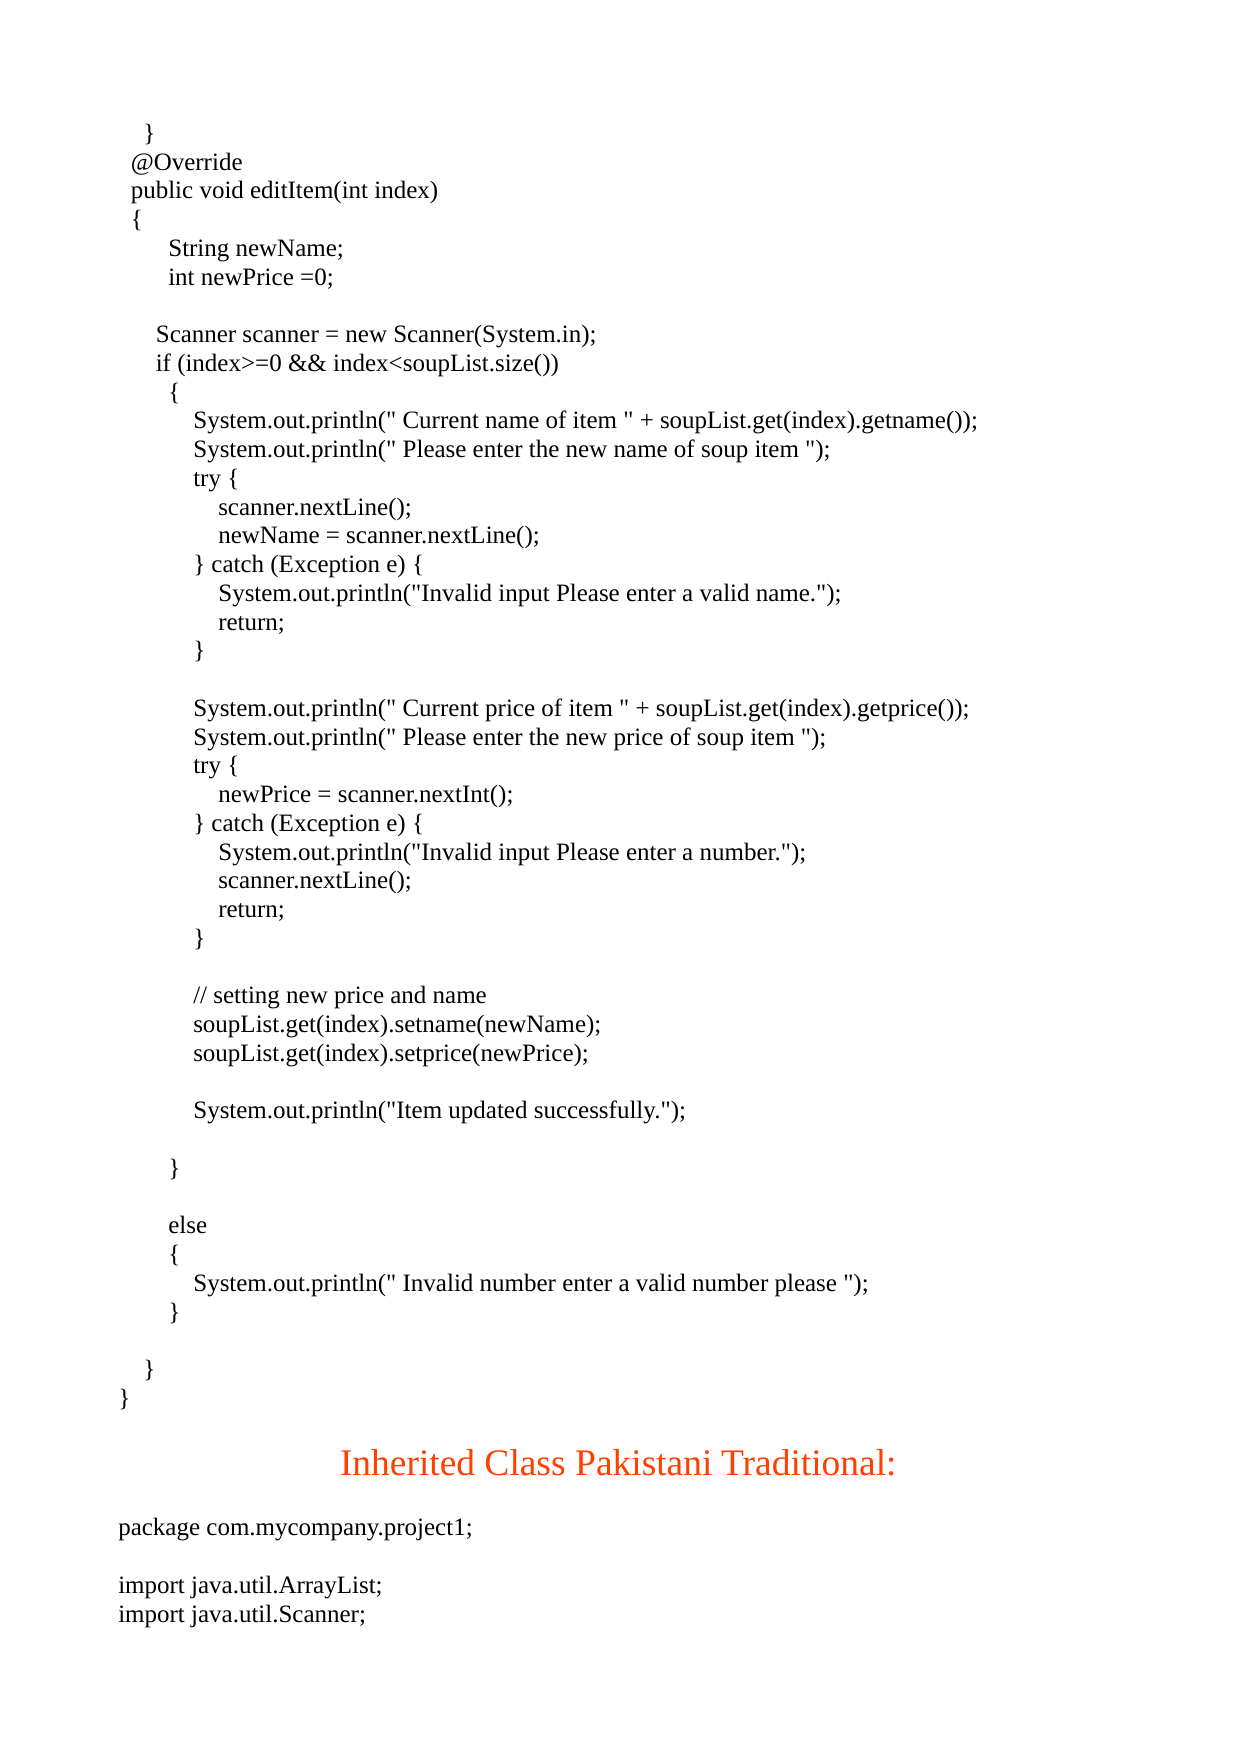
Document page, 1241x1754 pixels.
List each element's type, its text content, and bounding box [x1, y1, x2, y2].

text import java.util.Scanner; [118, 1599, 1122, 1627]
text { [118, 377, 1122, 406]
text soupList.get(index).setprice(newPrice); [118, 1038, 1122, 1067]
text newPrice = scanner.nextInt(); [118, 779, 1122, 808]
text } [118, 1383, 1122, 1412]
text System.out.println("Invalid input Please enter a number."); [118, 837, 1122, 866]
text { [118, 204, 1122, 233]
text return; [118, 607, 1122, 636]
text } [118, 1297, 1122, 1326]
text { [118, 1239, 1122, 1268]
text else [118, 1211, 1122, 1239]
text scanner.nextLine(); [118, 492, 1122, 521]
text soupList.get(index).setname(newName); [118, 1009, 1122, 1038]
text System.out.println(" Please enter the new price of soup item "); [118, 722, 1122, 751]
text } [118, 1153, 1122, 1182]
text System.out.println(" Current price of item " + soupList.get(index).getprice()); [118, 693, 1122, 722]
text try { [118, 463, 1122, 492]
text import java.util.ArrayList; [118, 1570, 1122, 1599]
text System.out.println(" Invalid number enter a valid number please "); [118, 1268, 1122, 1297]
text } [118, 1354, 1122, 1383]
text @Override [118, 147, 1122, 176]
text public void editItem(int index) [118, 176, 1122, 204]
text return; [118, 894, 1122, 923]
text System.out.println(" Please enter the new name of soup item "); [118, 434, 1122, 463]
text System.out.println("Item updated successfully."); [118, 1096, 1122, 1124]
text Inherited Class Pakistani Traditional: [118, 1441, 1122, 1484]
text newName = scanner.nextLine(); [118, 521, 1122, 549]
text System.out.println("Invalid input Please enter a valid name."); [118, 578, 1122, 607]
text } catch (Exception e) { [118, 549, 1122, 578]
text // setting new price and name [118, 981, 1122, 1009]
text scanner.nextLine(); [118, 866, 1122, 894]
text } catch (Exception e) { [118, 808, 1122, 837]
text package com.mycompany.project1; [118, 1512, 1122, 1541]
text Scanner scanner = new Scanner(System.in); [118, 319, 1122, 348]
text int newPrice =0; [118, 262, 1122, 291]
text System.out.println(" Current name of item " + soupList.get(index).getname()); [118, 406, 1122, 434]
text } [118, 118, 1122, 147]
text String newName; [118, 233, 1122, 262]
text } [118, 923, 1122, 952]
text try { [118, 751, 1122, 779]
text } [118, 636, 1122, 664]
text if (index>=0 && index<soupList.size()) [118, 348, 1122, 377]
